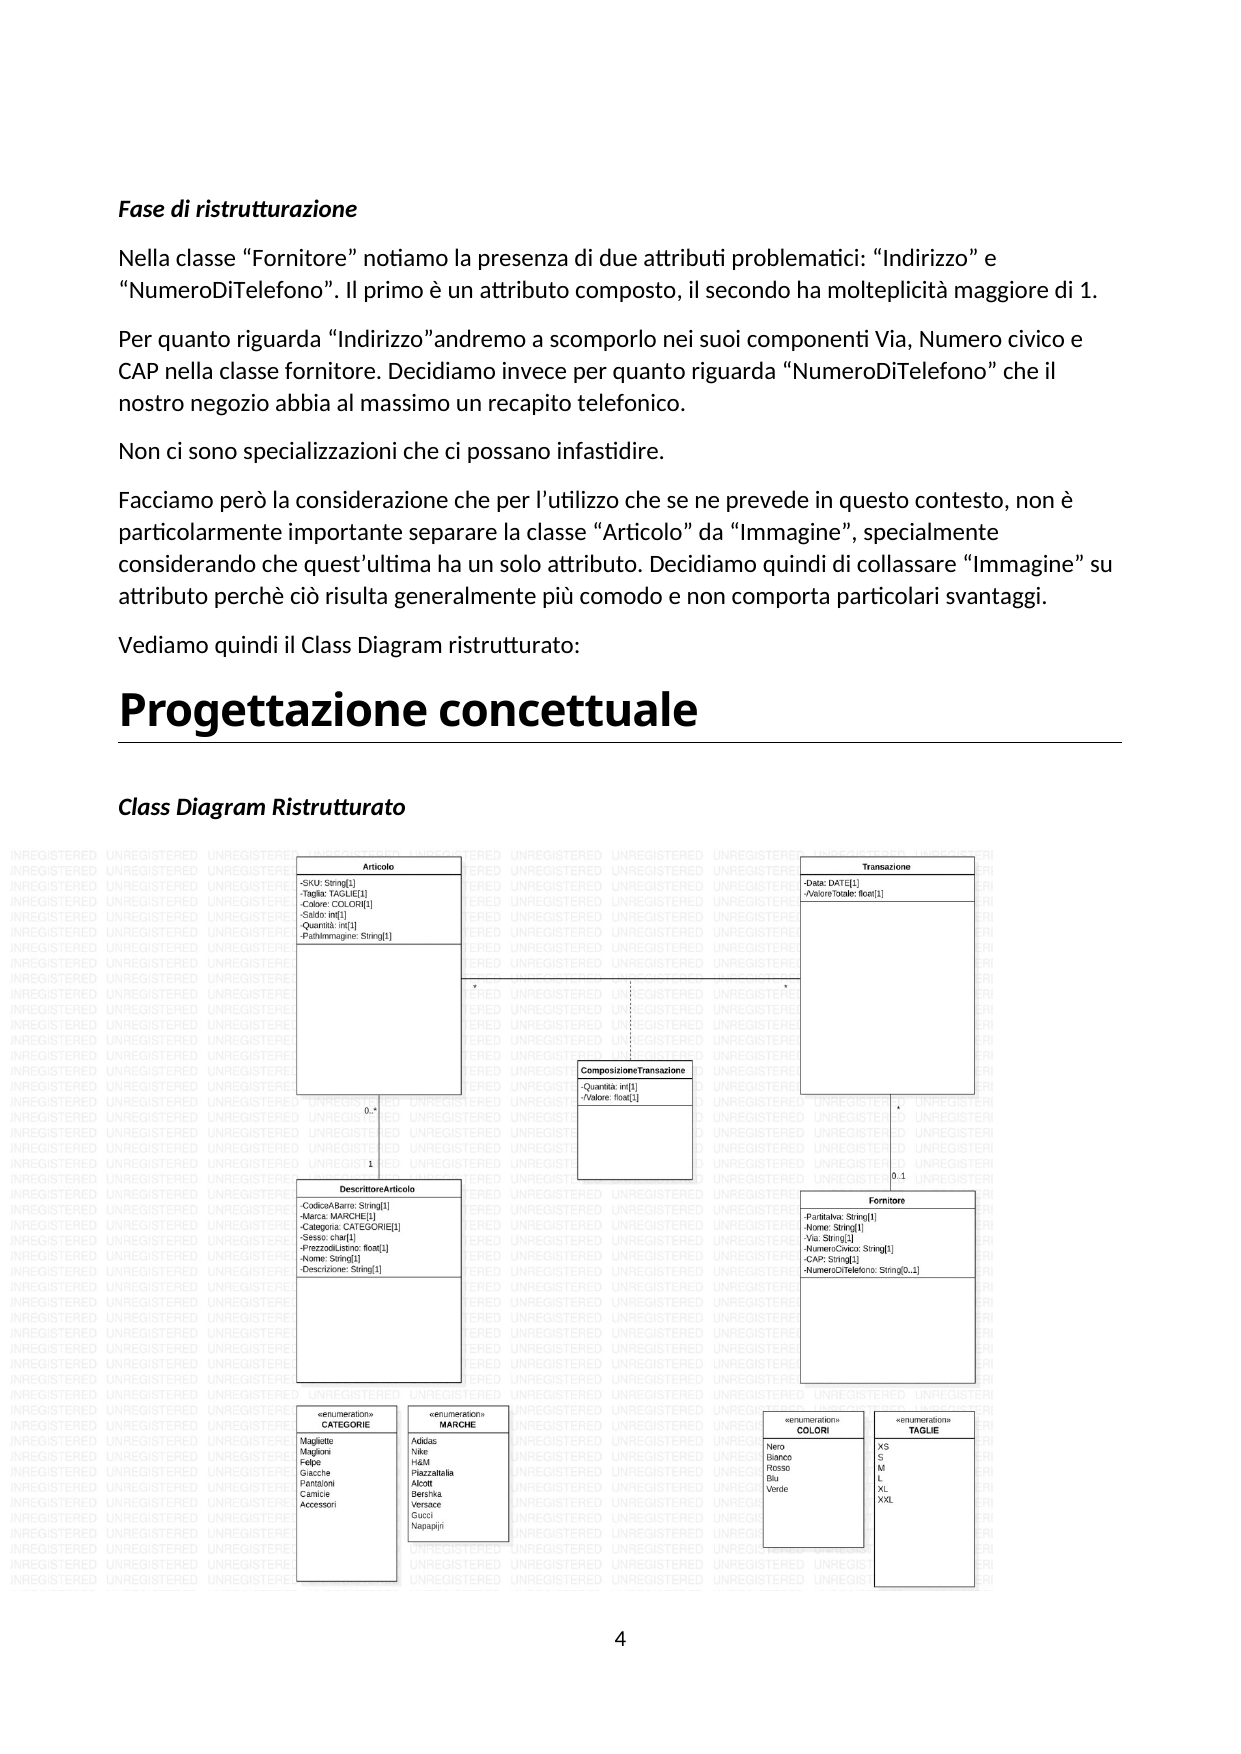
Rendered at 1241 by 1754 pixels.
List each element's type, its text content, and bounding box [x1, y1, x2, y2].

text Vediamo quindi il Class Diagram ristrutturato: [118, 629, 1122, 659]
title Progettazione concettuale [118, 677, 1122, 742]
text Non ci sono specializzazioni che ci possano infastidire. [118, 436, 1122, 466]
text Per quanto riguarda “Indirizzo”andremo a scomporlo nei suoi componenti Via, Numero civico e CAP nella classe fornitore. Decidiamo invece per quanto riguarda “NumeroDiTelefono” che il nostro negozio abbia al massimo un recapito telefonico. [118, 323, 1122, 417]
text Nella classe “Fornitore” notiamo la presenza di due attributi problematici: “Indirizzo” e “NumeroDiTelefono”. Il primo è un attributo composto, il secondo ha molteplicità maggiore di 1. [118, 242, 1122, 305]
text Facciamo però la considerazione che per l’utilizzo che se ne prevede in questo contesto, non è particolarmente importante separare la classe “Articolo” da “Immagine”, specialmente considerando che quest’ultima ha un solo attributo. Decidiamo quindi di collassare “Immagine” su attributo perchè ciò risulta generalmente più comodo e non comporta particolari svantaggi. [118, 484, 1122, 611]
text Fase di ristrutturazione [118, 194, 1122, 224]
text Class Diagram Ristrutturato [118, 792, 1122, 822]
